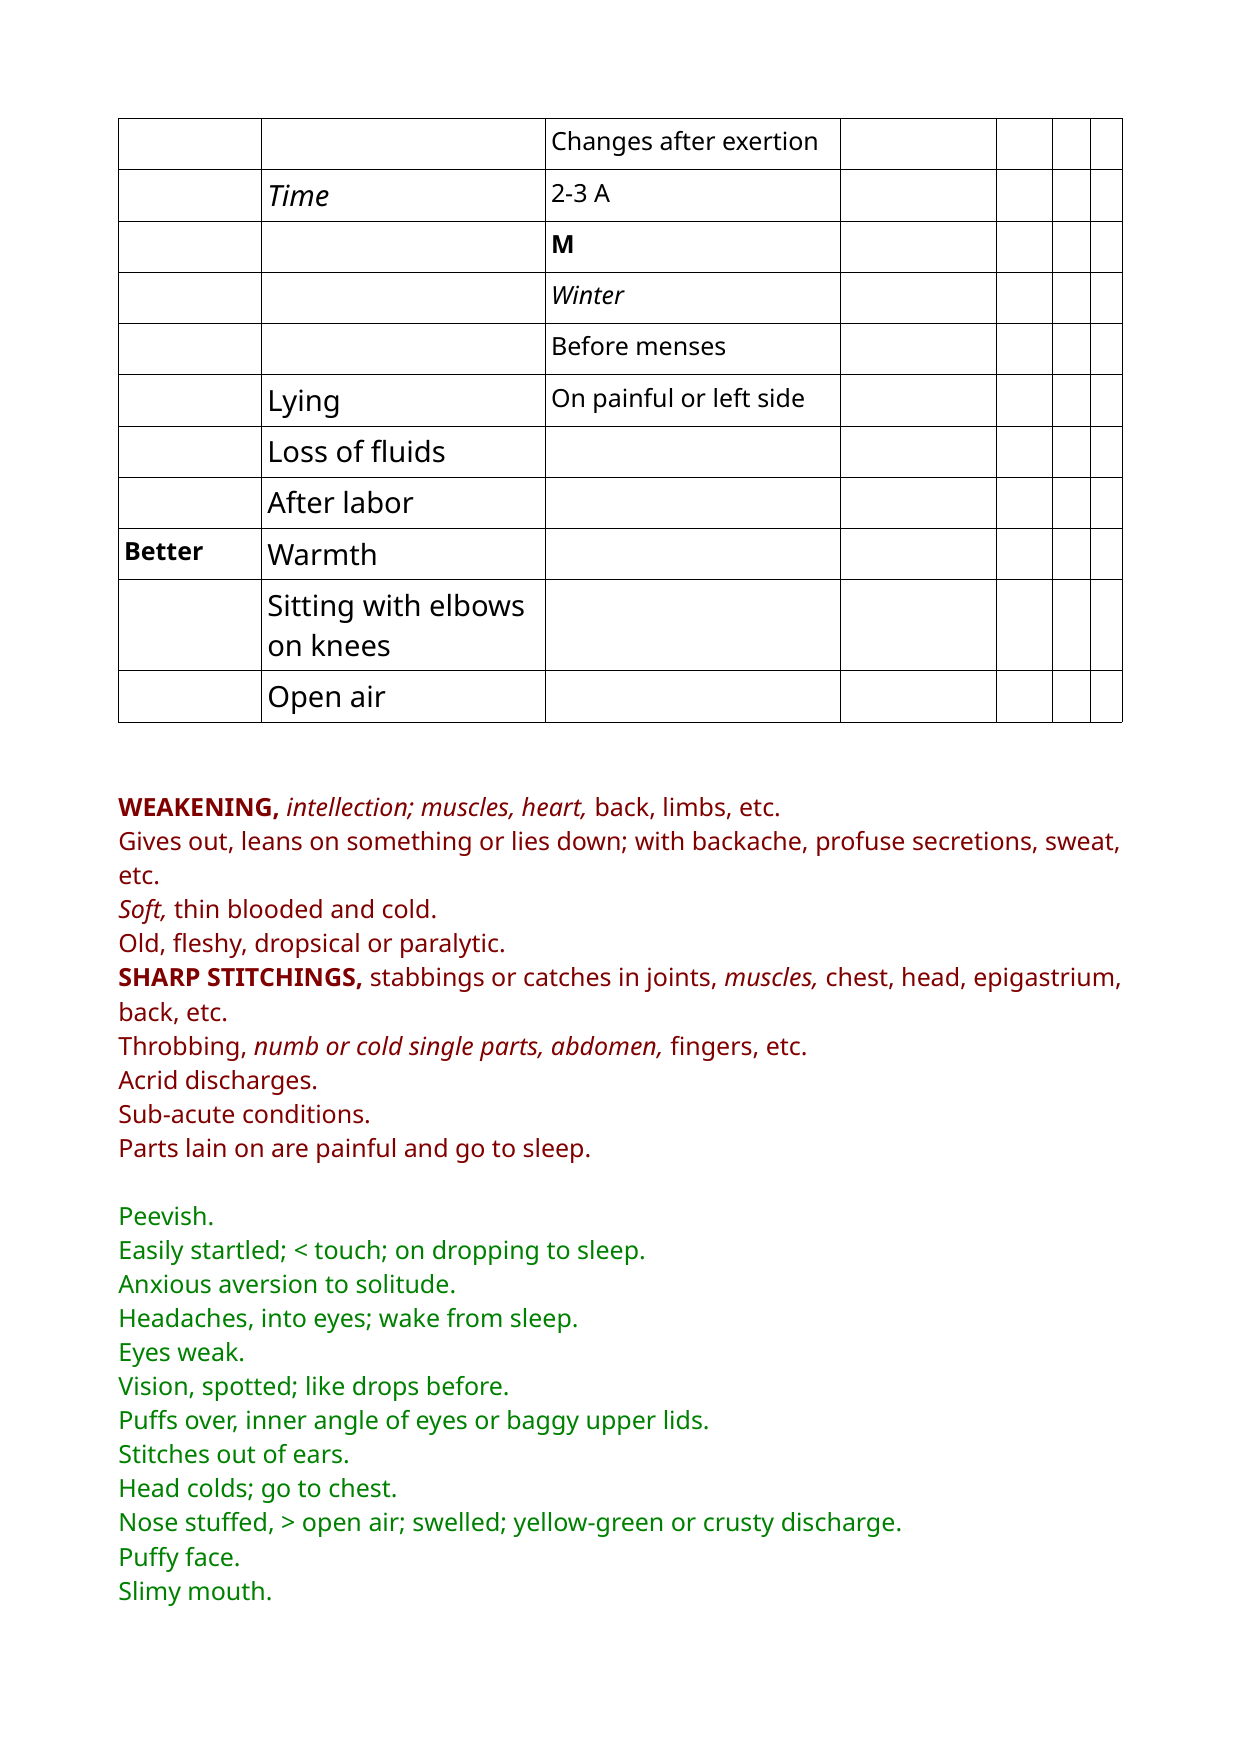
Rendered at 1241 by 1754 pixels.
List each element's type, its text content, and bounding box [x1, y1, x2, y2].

table_cell [119, 427, 261, 477]
table_cell Sitting with elbows on knees [262, 580, 545, 670]
text Puffy face. [118, 1539, 1122, 1573]
table_cell [1091, 170, 1122, 221]
table_cell Better [119, 529, 261, 579]
table_cell [841, 119, 996, 169]
text Sub-acute conditions. [118, 1096, 1122, 1130]
text Puffs over, inner angle of eyes or baggy upper lids. [118, 1403, 1122, 1437]
table_cell Winter [546, 273, 840, 323]
text SHARP STITCHINGS, stabbings or catches in joints, muscles, chest, head, epigastrium, back, etc. [118, 960, 1122, 1028]
table_cell [119, 222, 261, 272]
table_cell [546, 427, 840, 477]
text Anxious aversion to solitude. [118, 1267, 1122, 1301]
table_cell [262, 273, 545, 323]
table_cell Lying [262, 375, 545, 426]
table_cell [997, 375, 1052, 426]
table_cell [841, 427, 996, 477]
text Nose stuffed, > open air; swelled; yellow-green or crusty discharge. [118, 1505, 1122, 1539]
table_cell [546, 671, 840, 722]
table_cell Time [262, 170, 545, 221]
text Soft, thin blooded and cold. [118, 892, 1122, 926]
table_cell [1053, 222, 1090, 272]
table_cell [119, 273, 261, 323]
text Easily startled; < touch; on dropping to sleep. [118, 1233, 1122, 1267]
table_cell [546, 529, 840, 579]
table_cell [841, 580, 996, 670]
table_cell [997, 324, 1052, 374]
table_cell After labor [262, 478, 545, 528]
table_cell [997, 671, 1052, 722]
text Gives out, leans on something or lies down; with backache, profuse secretions, sweat, etc. [118, 824, 1122, 892]
table_cell [1091, 478, 1122, 528]
table_cell [1053, 375, 1090, 426]
text Throbbing, numb or cold single parts, abdomen, fingers, etc. [118, 1028, 1122, 1062]
table_cell [1053, 324, 1090, 374]
table_cell [1053, 529, 1090, 579]
table_cell [1053, 170, 1090, 221]
table_cell [1091, 324, 1122, 374]
table_cell [1053, 427, 1090, 477]
table_cell [997, 222, 1052, 272]
text WEAKENING, intellection; muscles, heart, back, limbs, etc. [118, 790, 1122, 824]
table_cell [546, 580, 840, 670]
text Stitches out of ears. [118, 1437, 1122, 1471]
table_cell [1091, 273, 1122, 323]
table_cell [1091, 222, 1122, 272]
table_cell Loss of fluids [262, 427, 545, 477]
table_cell [841, 671, 996, 722]
text Peevish. [118, 1198, 1122, 1233]
table_cell [1091, 671, 1122, 722]
table_cell 2-3 A [546, 170, 840, 221]
table_cell [841, 324, 996, 374]
table_cell [1053, 580, 1090, 670]
table_cell [119, 324, 261, 374]
table_cell [119, 119, 261, 169]
table_cell Open air [262, 671, 545, 722]
table_cell [1091, 580, 1122, 670]
table_cell [841, 222, 996, 272]
table_cell [997, 529, 1052, 579]
table_cell [119, 375, 261, 426]
table_cell [997, 580, 1052, 670]
table_cell Changes after exertion [546, 119, 840, 169]
text Eyes weak. [118, 1335, 1122, 1369]
table_cell [1091, 427, 1122, 477]
table_cell [119, 671, 261, 722]
text Vision, spotted; like drops before. [118, 1369, 1122, 1403]
table_cell [262, 119, 545, 169]
table_cell [997, 273, 1052, 323]
table_cell [119, 170, 261, 221]
text Parts lain on are painful and go to sleep. [118, 1130, 1122, 1164]
text Slimy mouth. [118, 1573, 1122, 1607]
table_cell [262, 222, 545, 272]
table_cell [1053, 119, 1090, 169]
table_cell [119, 478, 261, 528]
text Acrid discharges. [118, 1062, 1122, 1096]
table_cell [997, 427, 1052, 477]
text Head colds; go to chest. [118, 1471, 1122, 1505]
table_cell [841, 170, 996, 221]
table_cell Warmth [262, 529, 545, 579]
table_cell [841, 529, 996, 579]
table_cell [1053, 671, 1090, 722]
table_cell M [546, 222, 840, 272]
table_cell [1053, 478, 1090, 528]
table_cell [841, 375, 996, 426]
table_cell [997, 119, 1052, 169]
text Headaches, into eyes; wake from sleep. [118, 1301, 1122, 1335]
table_cell [1053, 273, 1090, 323]
table_cell [841, 273, 996, 323]
table_cell On painful or left side [546, 375, 840, 426]
table_cell [1091, 375, 1122, 426]
table_cell [997, 478, 1052, 528]
table_cell [262, 324, 545, 374]
table_cell [119, 580, 261, 670]
table_cell [546, 478, 840, 528]
table_cell [841, 478, 996, 528]
text Old, fleshy, dropsical or paralytic. [118, 926, 1122, 960]
table_cell [1091, 529, 1122, 579]
table_cell [997, 170, 1052, 221]
table_cell [1091, 119, 1122, 169]
table_cell Before menses [546, 324, 840, 374]
